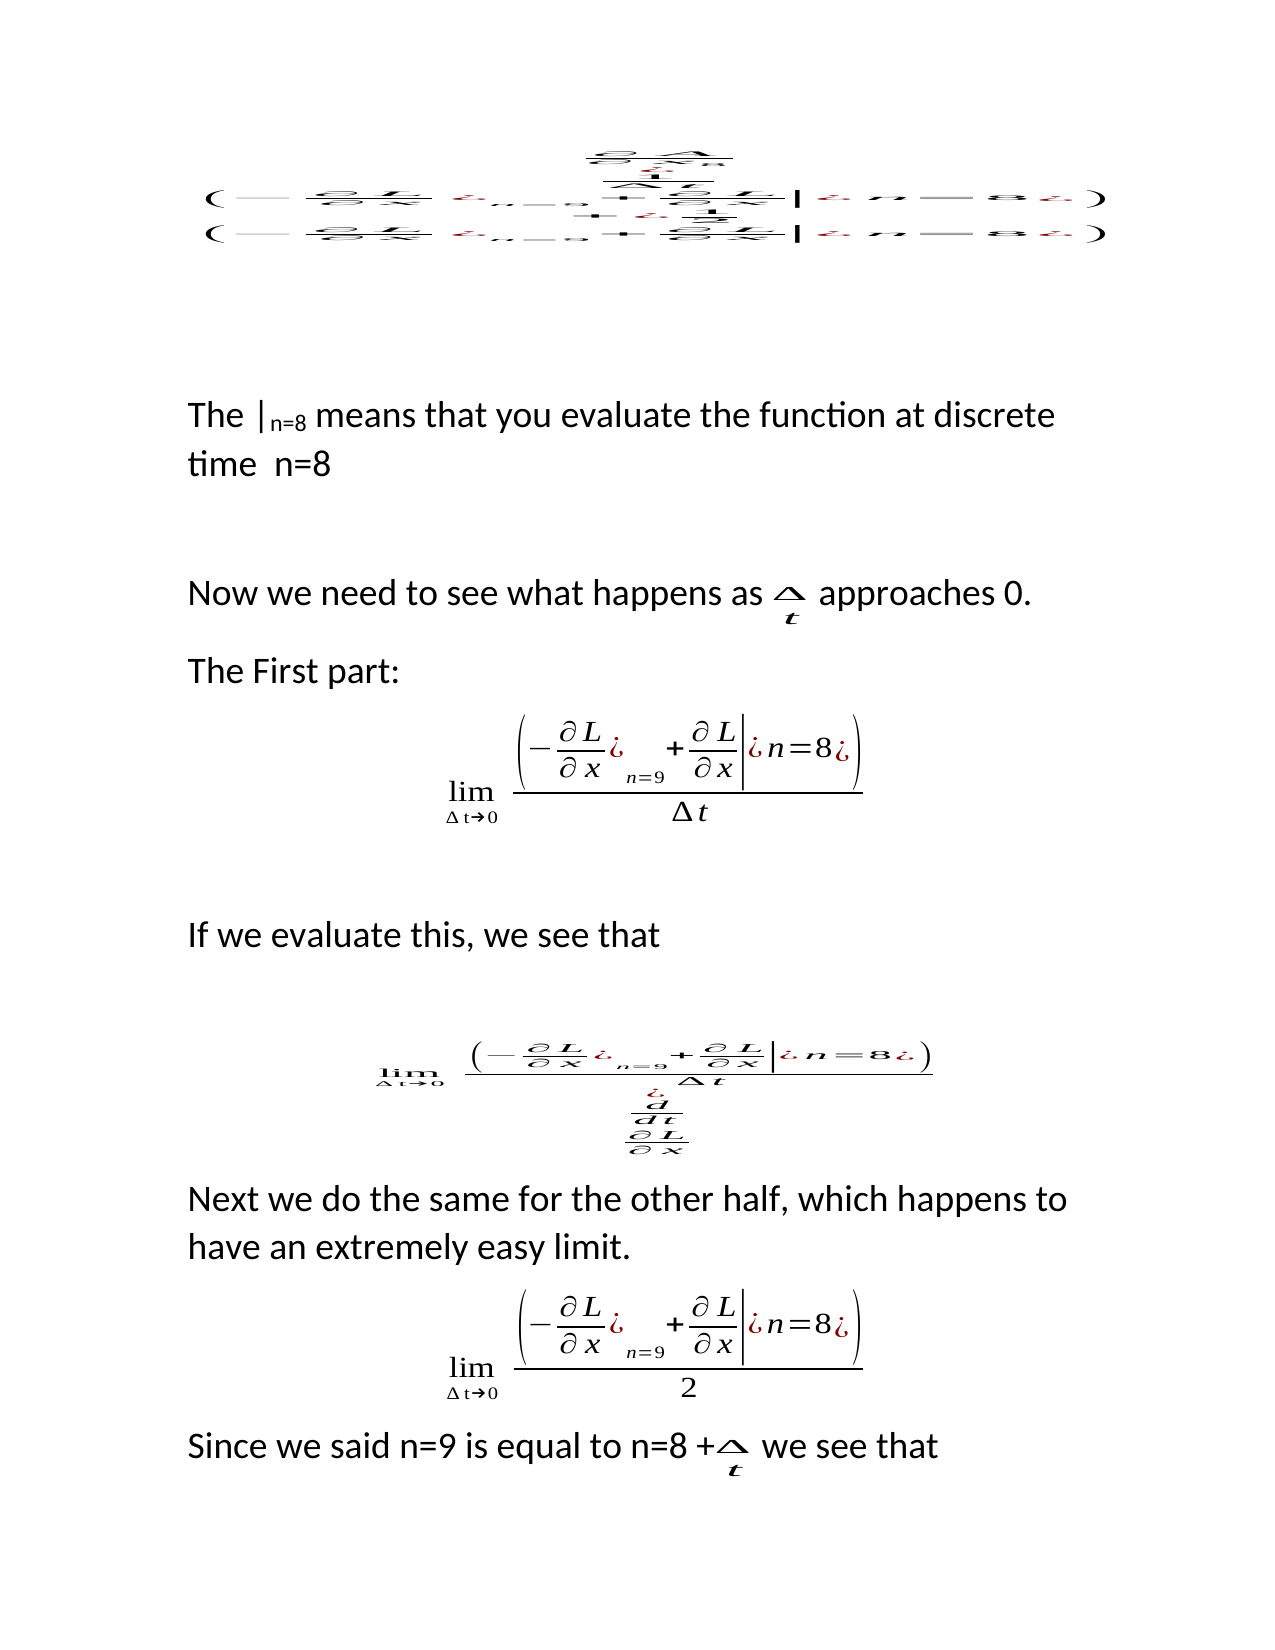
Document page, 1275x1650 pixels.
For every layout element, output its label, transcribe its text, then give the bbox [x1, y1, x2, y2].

text Now we need to see what happens as approaches 0. [187, 569, 1125, 628]
text If we evaluate this, we see that [187, 911, 1125, 957]
text The |n=8 means that you evaluate the function at discrete time n=8 [187, 391, 1125, 485]
text Next we do the same for the other half, which happens to have an extremely easy limit. [187, 1175, 1125, 1269]
text Since we said n=9 is equal to n=8 + we see that [187, 1422, 1125, 1481]
text The First part: [187, 647, 1125, 693]
